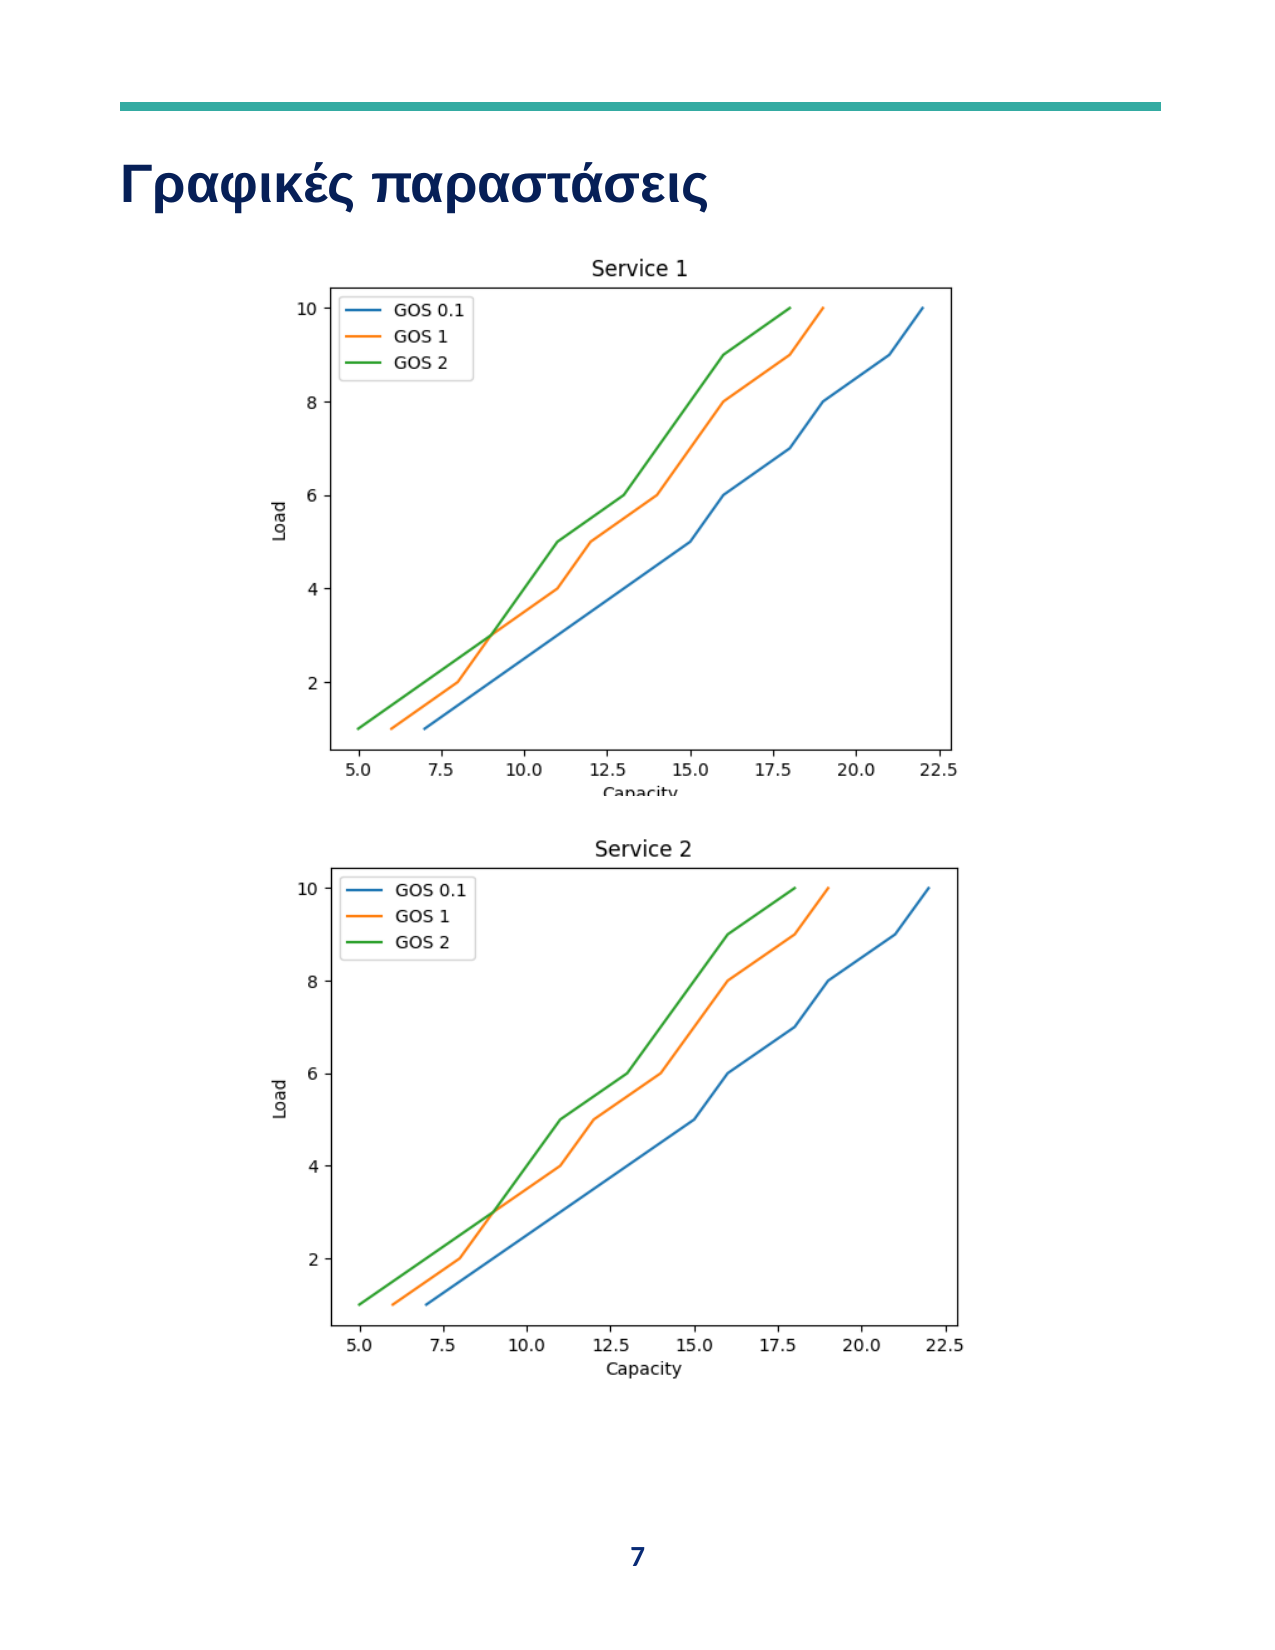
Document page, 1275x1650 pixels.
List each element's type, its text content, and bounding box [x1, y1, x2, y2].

picture [230, 215, 1038, 1391]
subtitle Γραφικές παραστάσεις [120, 152, 1155, 214]
